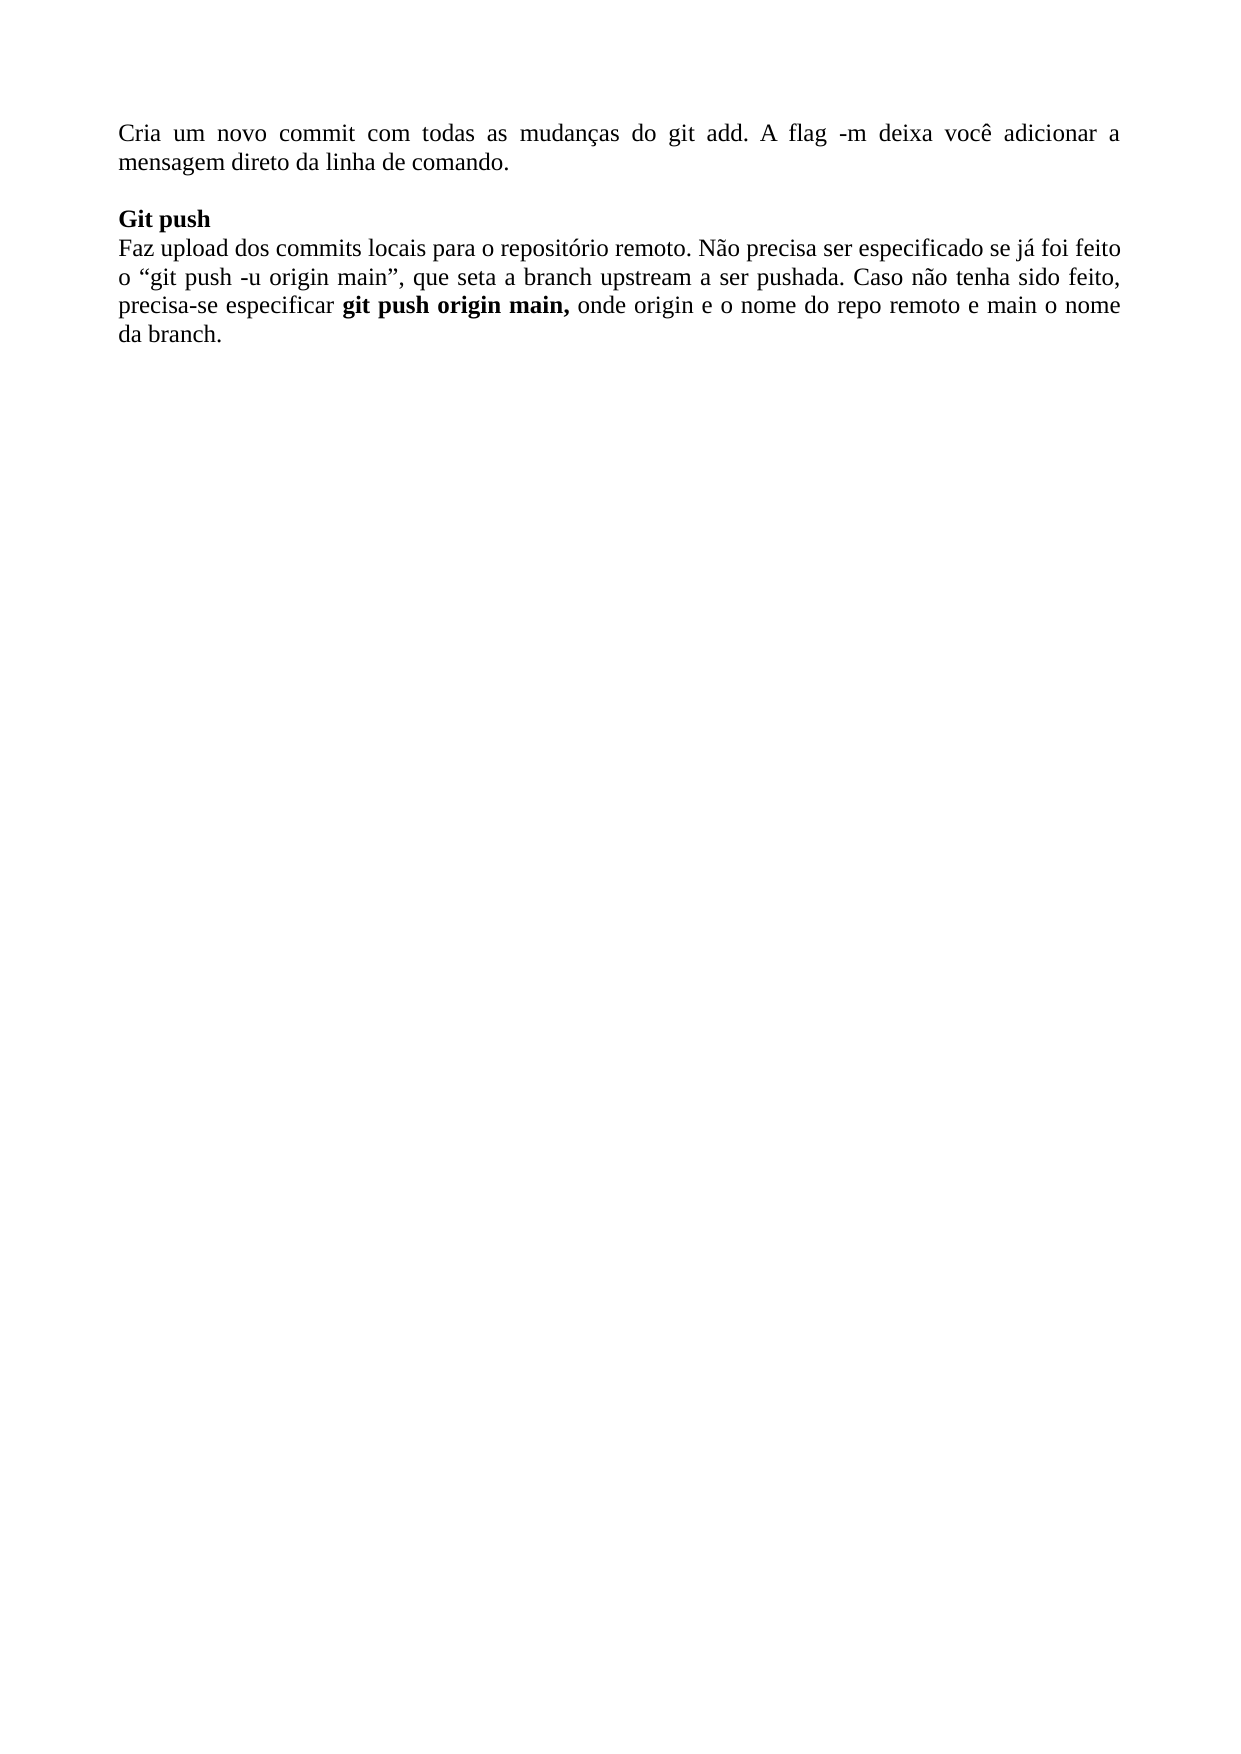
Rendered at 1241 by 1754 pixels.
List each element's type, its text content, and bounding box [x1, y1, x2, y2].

text Faz upload dos commits locais para o repositório remoto. Não precisa ser especificado se já foi feito o “git push -u origin main”, que seta a branch upstream a ser pushada. Caso não tenha sido feito, precisa-se especificar git push origin main, onde origin e o nome do repo remoto e main o nome da branch. [118, 233, 1122, 348]
text Git push [118, 204, 1122, 233]
text Cria um novo commit com todas as mudanças do git add. A flag -m deixa você adicionar a mensagem direto da linha de comando. [118, 118, 1122, 176]
